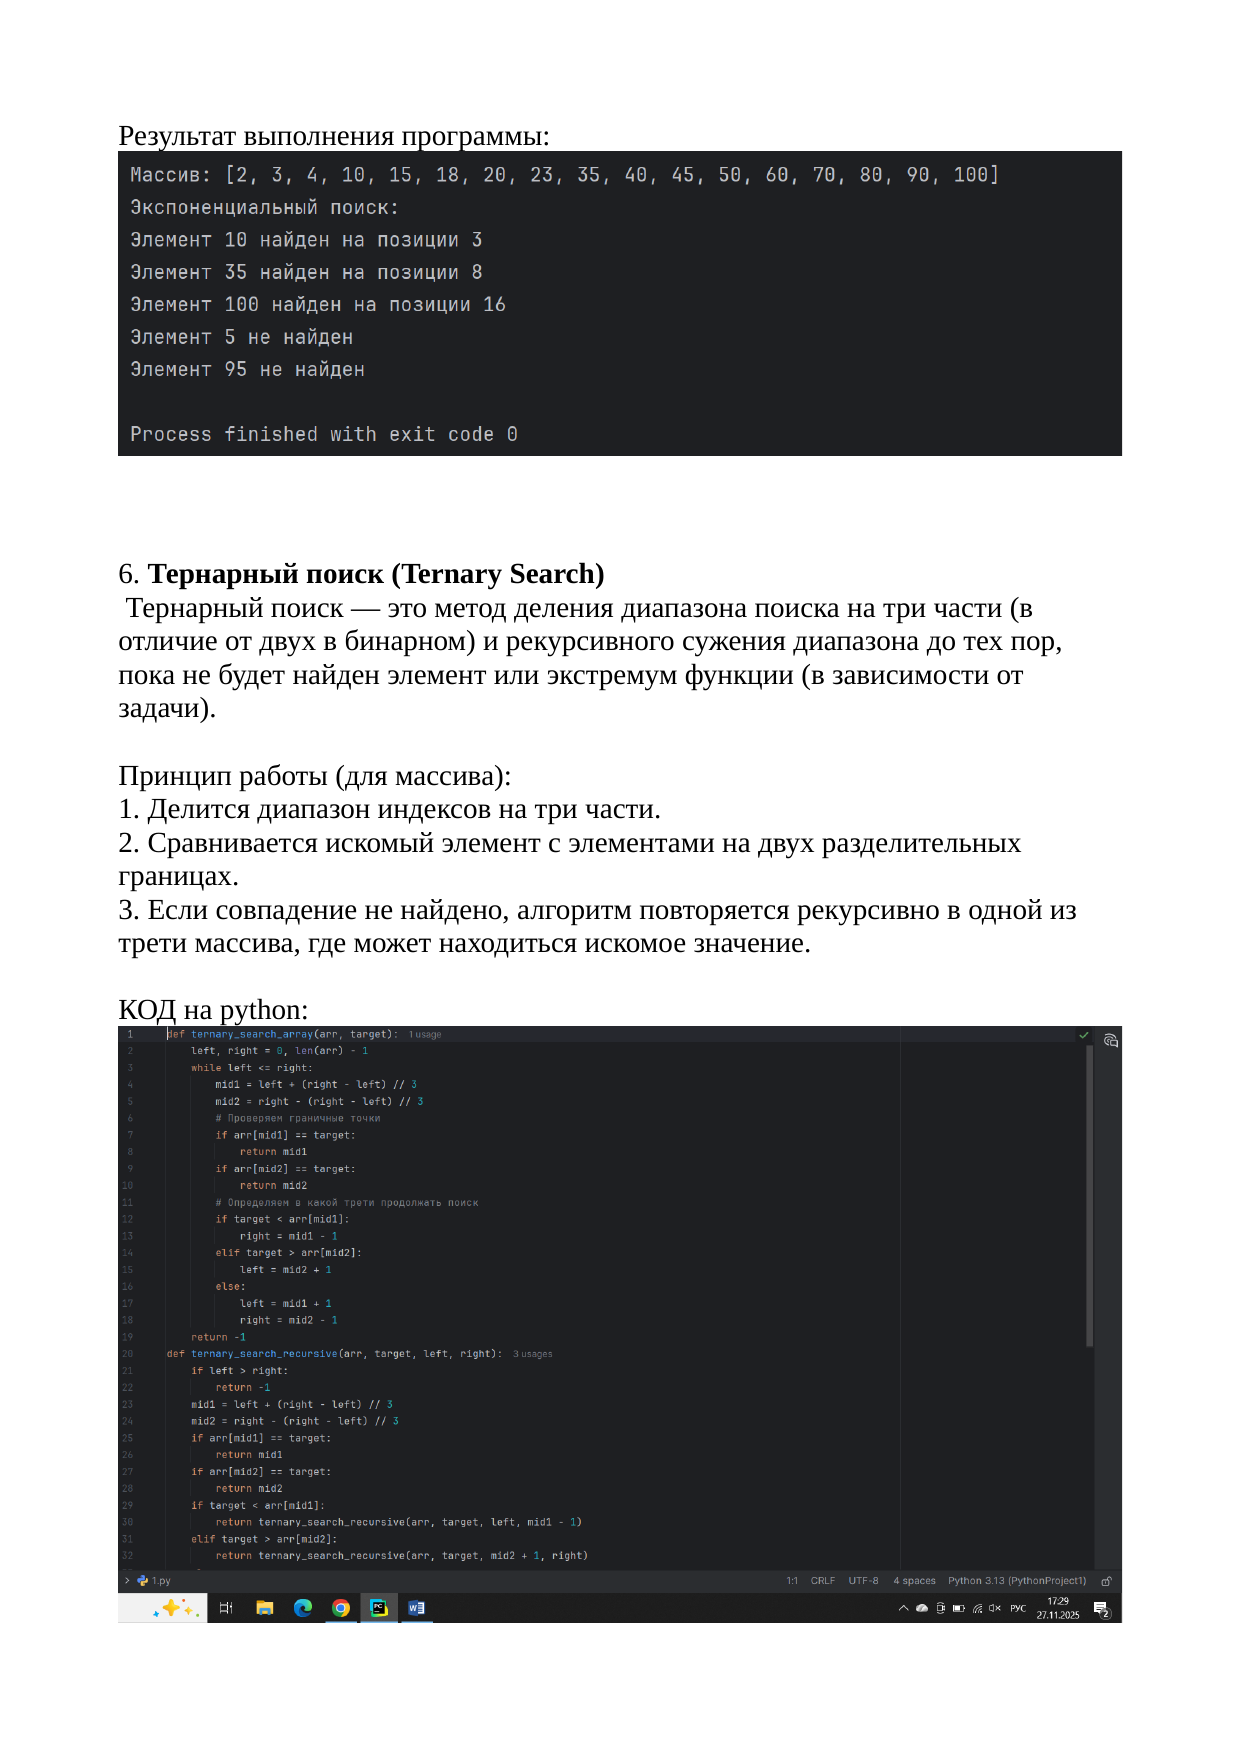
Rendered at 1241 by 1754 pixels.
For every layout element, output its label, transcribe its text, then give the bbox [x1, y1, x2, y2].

text 6. Тернарный поиск (Ternary Search) [118, 556, 1122, 590]
text Тернарный поиск — это метод деления диапазона поиска на три части (в отличие от двух в бинарном) и рекурсивного сужения диапазона до тех пор, пока не будет найден элемент или экстремум функции (в зависимости от задачи). [118, 590, 1122, 724]
text 3. Если совпадение не найдено, алгоритм повторяется рекурсивно в одной из трети массива, где может находиться искомое значение. [118, 892, 1122, 959]
text Результат выполнения программы: [118, 118, 1122, 151]
text КОД на python: [118, 992, 1122, 1026]
text Принцип работы (для массива): [118, 758, 1122, 791]
text 2. Сравнивается искомый элемент с элементами на двух разделительных границах. [118, 825, 1122, 892]
text 1. Делится диапазон индексов на три части. [118, 791, 1122, 825]
